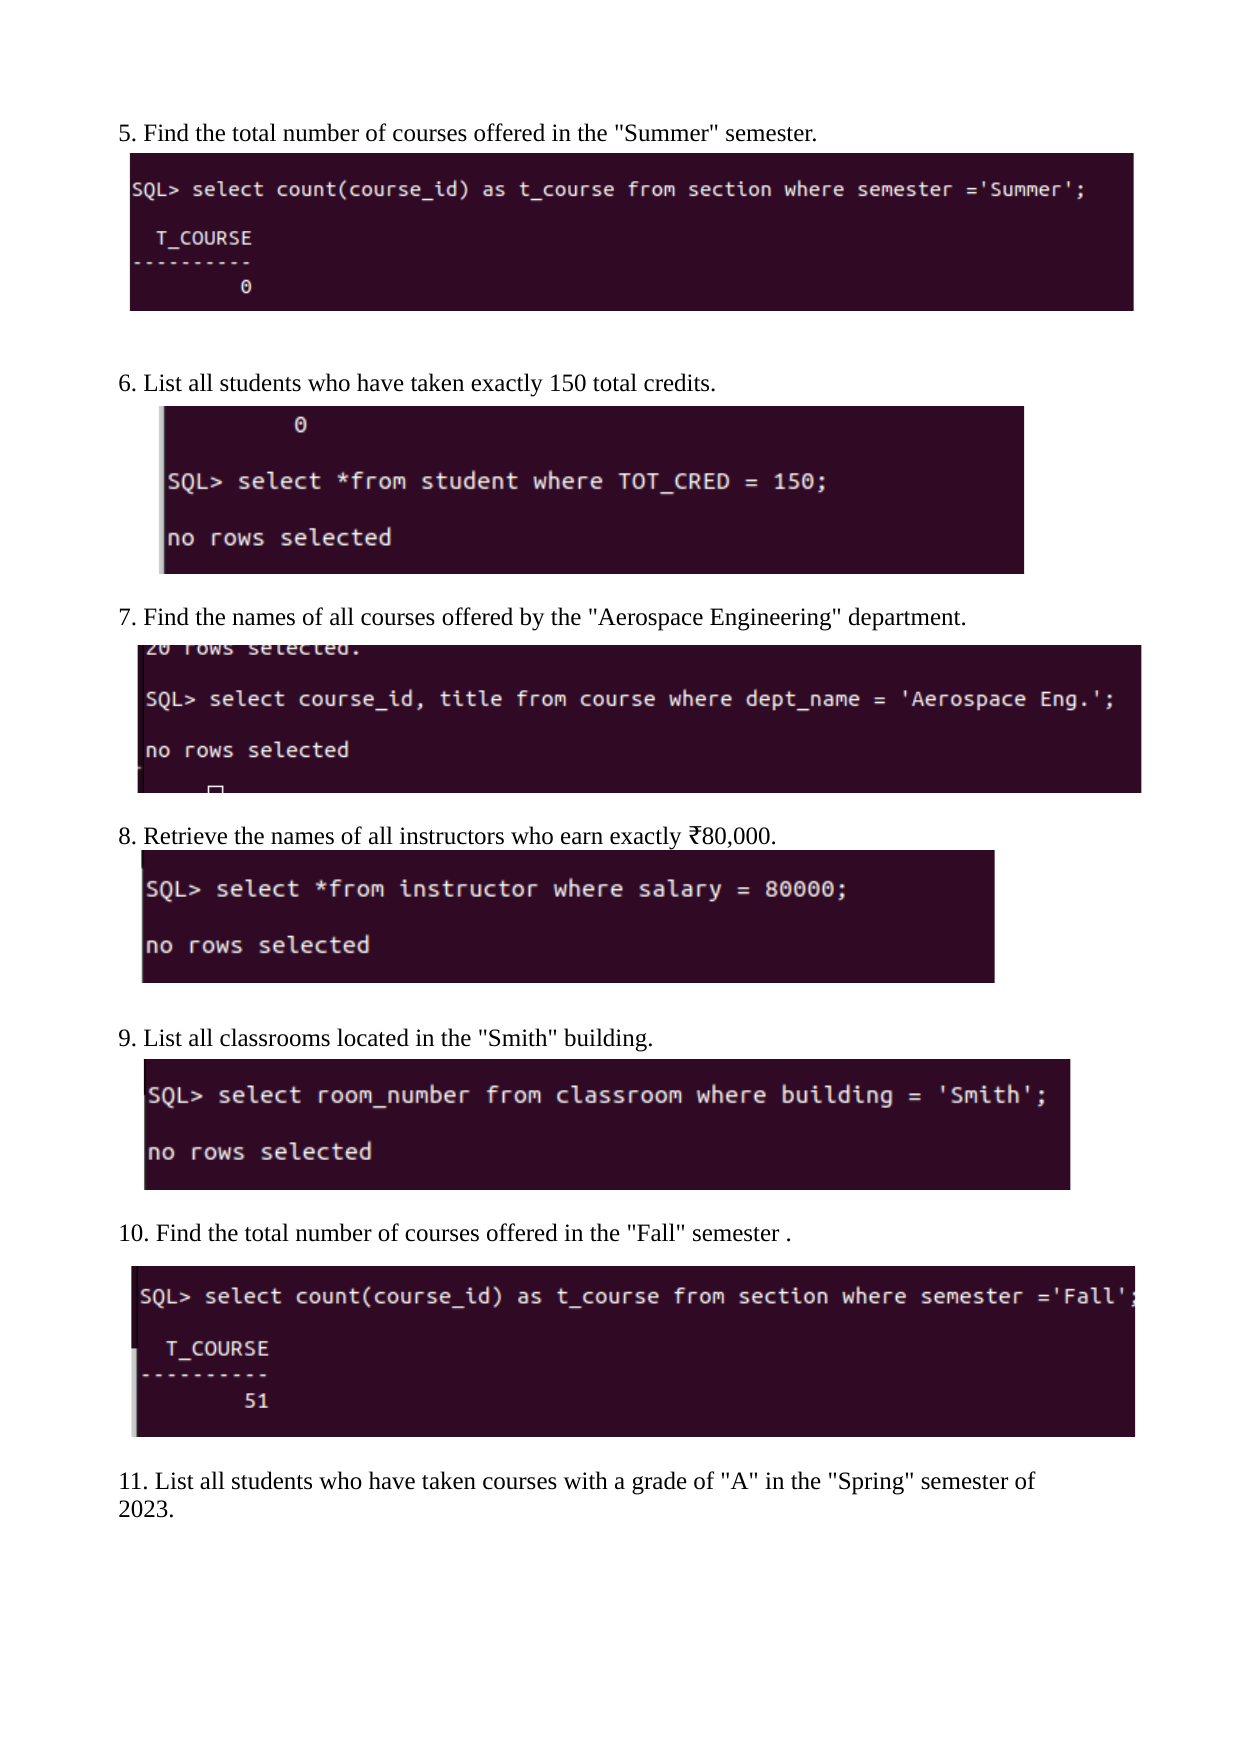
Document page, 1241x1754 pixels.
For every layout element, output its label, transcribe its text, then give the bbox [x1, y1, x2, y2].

picture [137, 645, 1142, 793]
picture [129, 153, 1134, 311]
text 9. List all classrooms located in the "Smith" building. [118, 1023, 1122, 1051]
text 10. Find the total number of courses offered in the "Fall" semester . [118, 1218, 1122, 1247]
text 8. Retrieve the names of all instructors who earn exactly ₹80,000. [118, 821, 1122, 850]
text 11. List all students who have taken courses with a grade of "A" in the "Spring" semester of [118, 1466, 1122, 1494]
picture [143, 1059, 1071, 1190]
picture [131, 1266, 1135, 1437]
text 5. Find the total number of courses offered in the "Summer" semester. [118, 118, 1122, 147]
picture [141, 850, 995, 983]
text 7. Find the names of all courses offered by the "Aerospace Engineering" department. [118, 602, 1122, 631]
text 2023. [118, 1494, 1122, 1523]
picture [158, 406, 1025, 574]
text 6. List all students who have taken exactly 150 total credits. [118, 368, 1122, 397]
